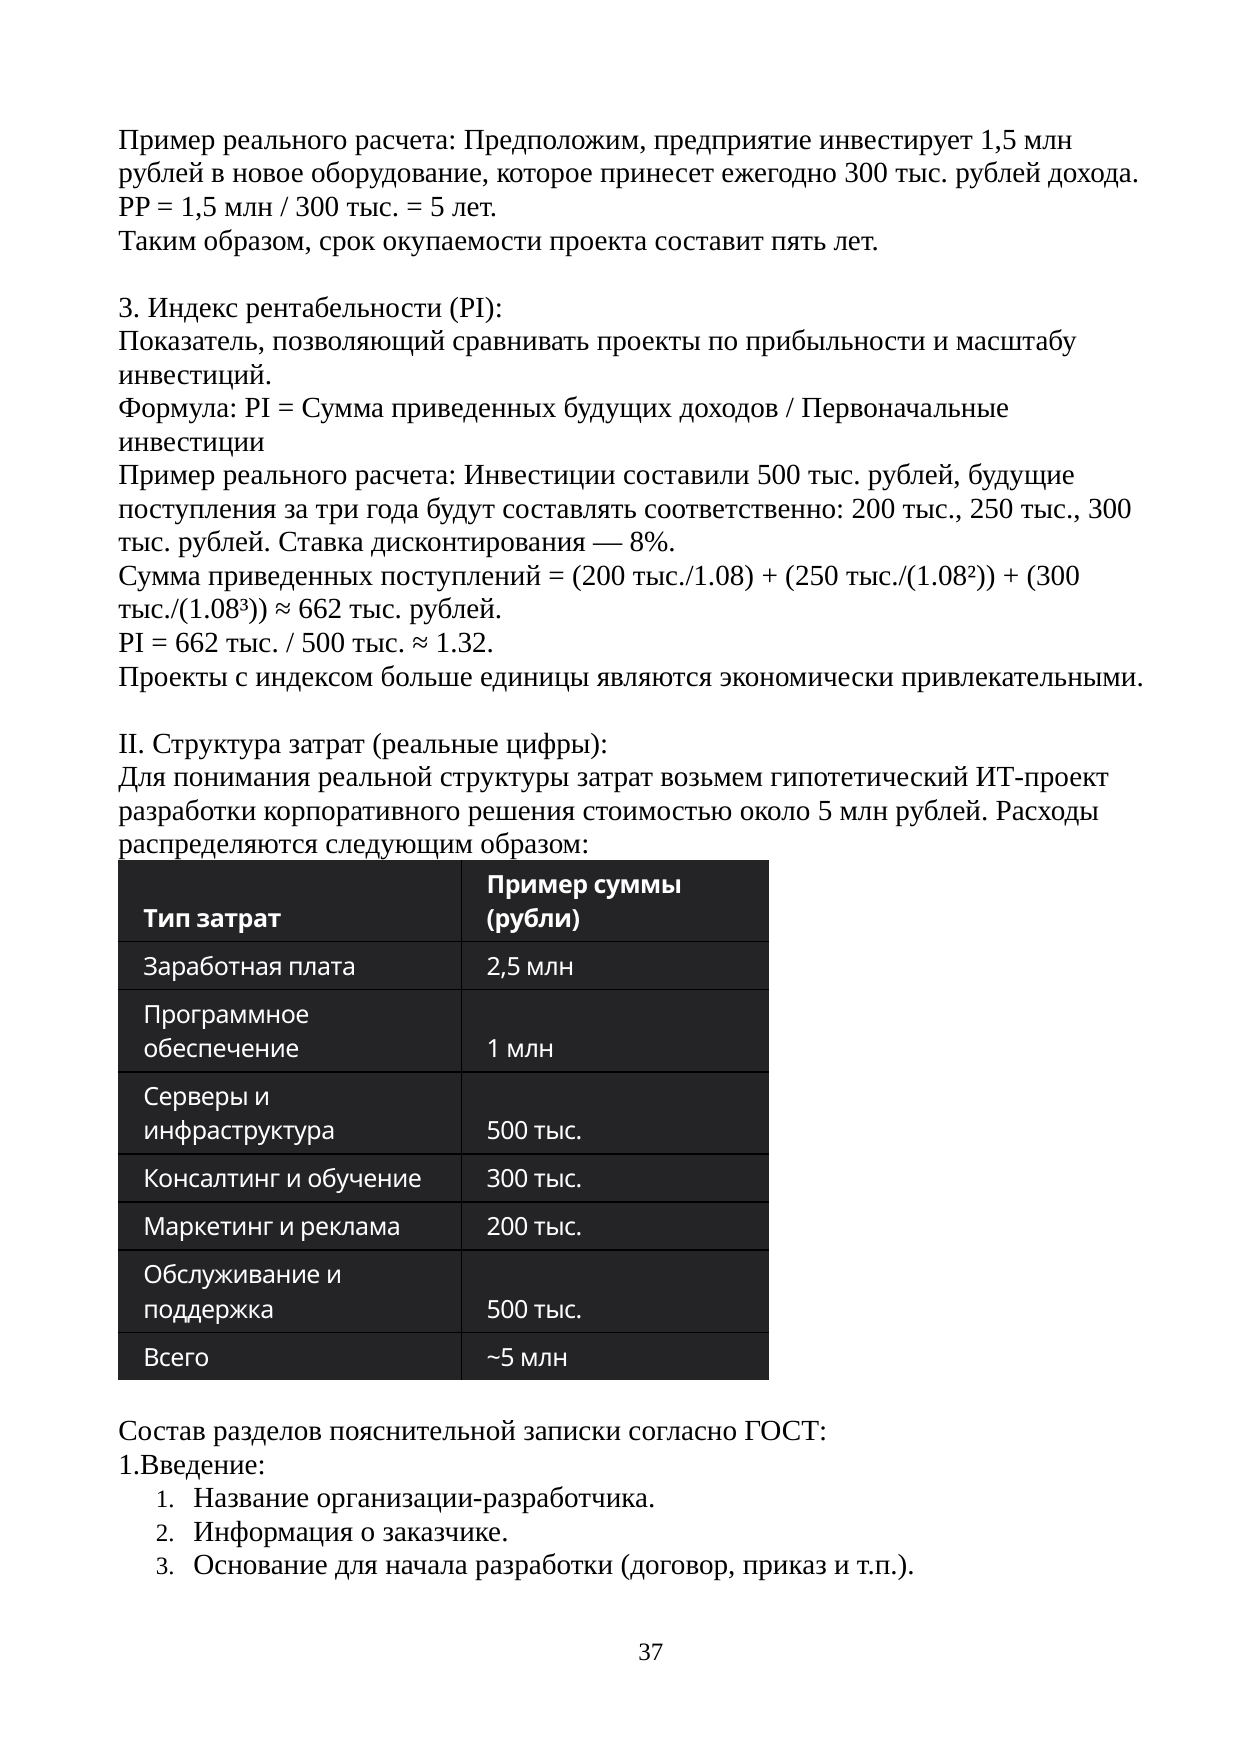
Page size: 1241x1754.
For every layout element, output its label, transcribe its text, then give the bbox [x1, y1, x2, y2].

table_cell 1 млн [462, 990, 769, 1071]
table_cell Программное обеспечение [118, 990, 461, 1071]
text 3. Индекс рентабельности (PI): [118, 290, 1152, 323]
list Информация о заказчике. [156, 1514, 1152, 1547]
table_cell Маркетинг и реклама [118, 1203, 461, 1249]
text Проекты с индексом больше единицы являются экономически привлекательными. [118, 659, 1152, 692]
table_cell Обслуживание и поддержка [118, 1251, 461, 1332]
text Состав разделов пояснительной записки согласно ГОСТ: [118, 1413, 1152, 1447]
text PI = 662 тыс. / 500 тыс. ≈ 1.32. [118, 625, 1152, 659]
table_cell 200 тыс. [462, 1203, 769, 1249]
text Пример реального расчета: Инвестиции составили 500 тыс. рублей, будущие поступления за три года будут составлять соответственно: 200 тыс., 250 тыс., 300 тыс. рублей. Ставка дисконтирования — 8%. [118, 457, 1152, 558]
table_cell 300 тыс. [462, 1155, 769, 1201]
table_cell 2,5 млн [462, 942, 769, 989]
table_cell 500 тыс. [462, 1073, 769, 1153]
text Сумма приведенных поступлений = (200 тыс./1.08) + (250 тыс./(1.08²)) + (300 тыс./(1.08³)) ≈ 662 тыс. рублей. [118, 558, 1152, 625]
table_cell Серверы и инфраструктура [118, 1073, 461, 1153]
list Название организации-разработчика. [156, 1480, 1152, 1514]
text PP = 1,5 млн / 300 тыс. = 5 лет. [118, 189, 1152, 223]
text Пример реального расчета: Предположим, предприятие инвестирует 1,5 млн рублей в новое оборудование, которое принесет ежегодно 300 тыс. рублей дохода. [118, 122, 1152, 189]
table_cell Заработная плата [118, 942, 461, 989]
text Для понимания реальной структуры затрат возьмем гипотетический ИТ-проект разработки корпоративного решения стоимостью около 5 млн рублей. Расходы распределяются следующим образом: [118, 759, 1152, 860]
text Формула: PI = Сумма приведенных будущих доходов / Первоначальные инвестиции [118, 390, 1152, 457]
table_header Тип затрат [118, 860, 461, 941]
text Показатель, позволяющий сравнивать проекты по прибыльности и масштабу инвестиций. [118, 323, 1152, 390]
text 1.Введение: [118, 1447, 1152, 1480]
table_cell Консалтинг и обучение [118, 1155, 461, 1201]
table_cell 500 тыс. [462, 1251, 769, 1332]
text Таким образом, срок окупаемости проекта составит пять лет. [118, 223, 1152, 256]
table_cell Всего [118, 1333, 461, 1380]
table_cell ~5 млн [462, 1333, 769, 1380]
table_header Пример суммы (рубли) [462, 860, 769, 941]
list Основание для начала разработки (договор, приказ и т.п.). [156, 1547, 1152, 1581]
text II. Структура затрат (реальные цифры): [118, 726, 1152, 759]
